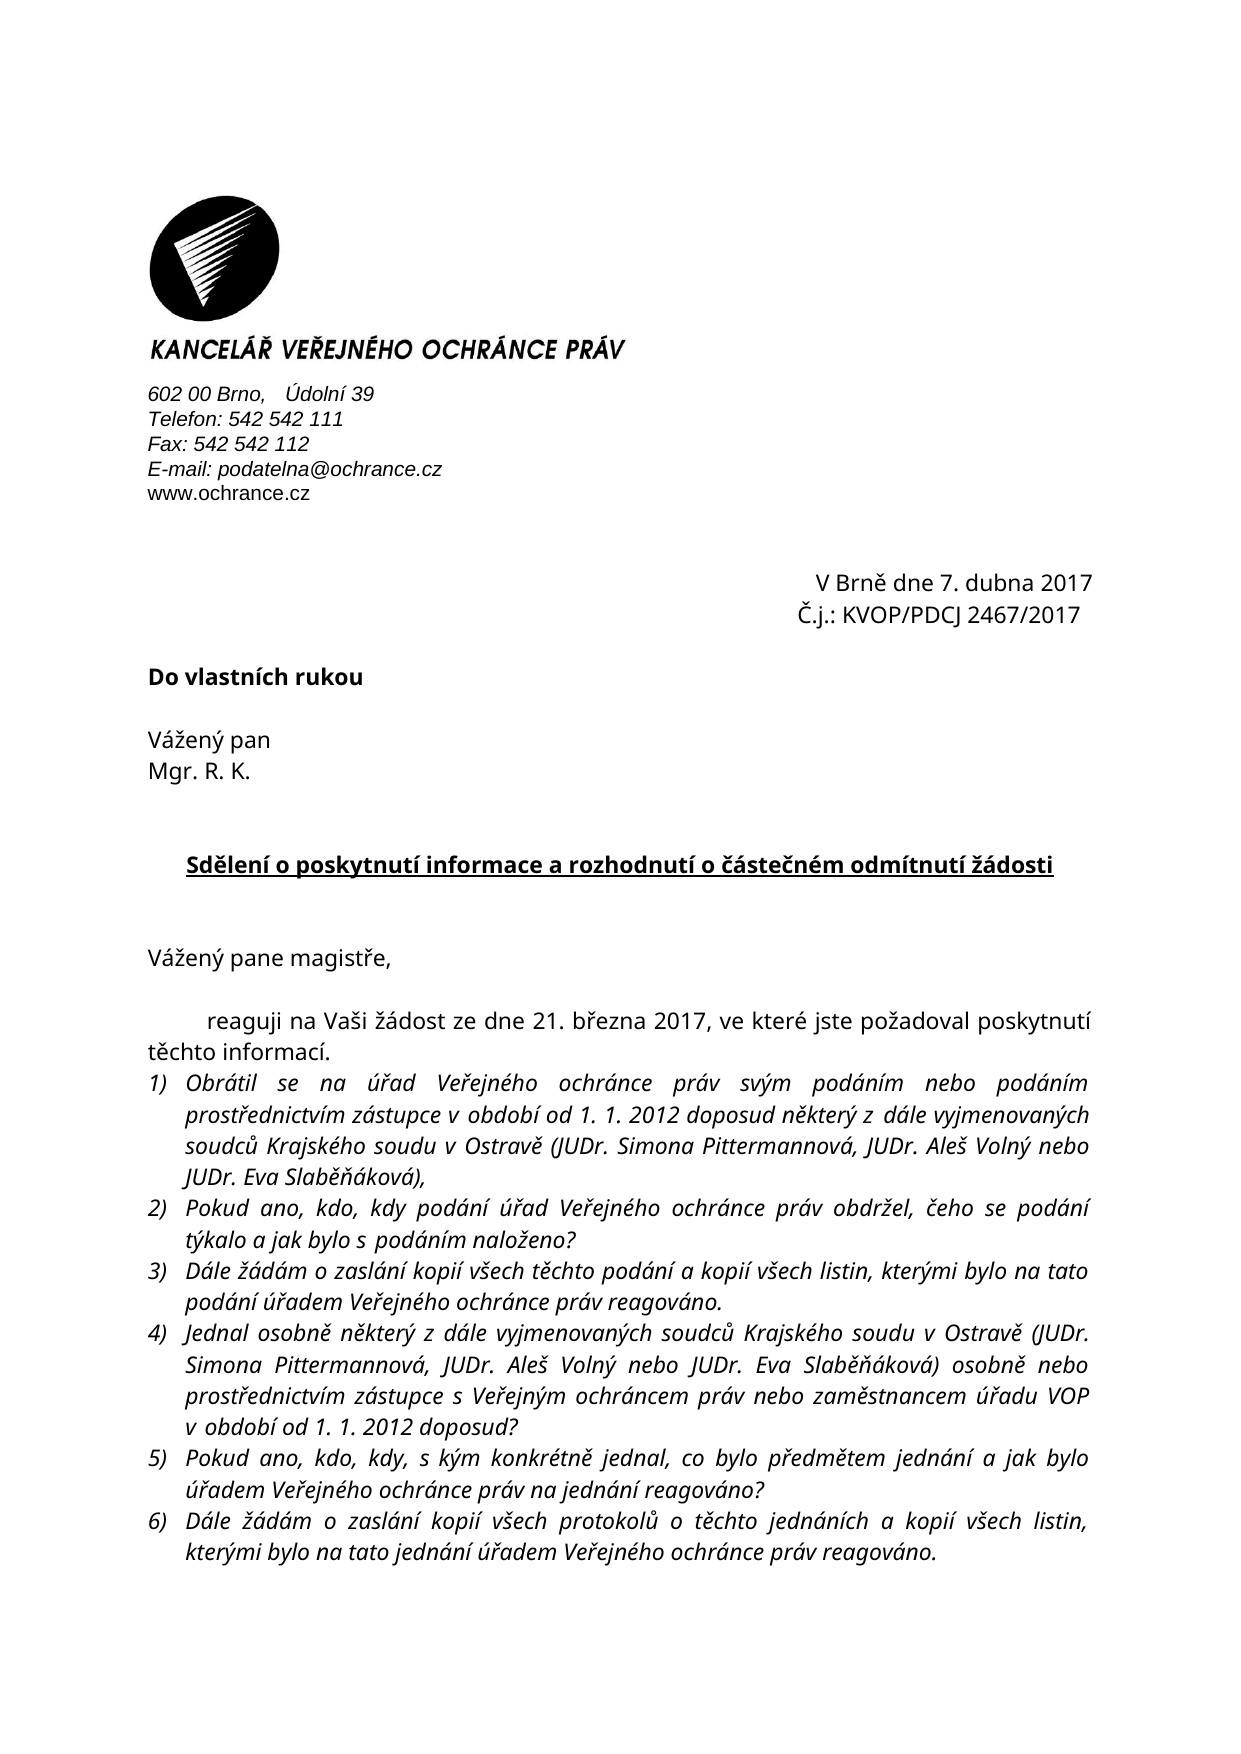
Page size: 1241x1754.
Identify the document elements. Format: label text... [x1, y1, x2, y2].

text V Brně dne 7. dubna 2017 Č.j.: KVOP/PDCJ 2467/2017 [221, 567, 1093, 630]
text Sdělení o poskytnutí informace a rozhodnutí o částečném odmítnutí žádosti [148, 849, 1093, 880]
list Dále žádám o zaslání kopií všech protokolů o těchto jednáních a kopií všech listin, kterými bylo na tato jednání úřadem Veřejného ochránce práv reagováno. [148, 1505, 1093, 1567]
text Mgr. R. K. [148, 755, 1093, 786]
list Pokud ano, kdo, kdy, s kým konkrétně jednal, co bylo předmětem jednání a jak bylo úřadem Veřejného ochránce práv na jednání reagováno? [148, 1442, 1093, 1505]
list Pokud ano, kdo, kdy podání úřad Veřejného ochránce práv obdržel, čeho se podání týkalo a jak bylo s podáním naloženo? [148, 1192, 1093, 1255]
text reaguji na Vaši žádost ze dne 21. března 2017, ve které jste požadoval poskytnutí těchto informací. [148, 1005, 1093, 1067]
list Jednal osobně některý z dále vyjmenovaných soudců Krajského soudu v Ostravě (JUDr. Simona Pittermannová, JUDr. Aleš Volný nebo JUDr. Eva Slaběňáková) osobně nebo prostřednictvím zástupce s Veřejným ochráncem práv nebo zaměstnancem úřadu VOP v období od 1. 1. 2012 doposud? [148, 1317, 1093, 1442]
text Vážený pane magistře, [148, 942, 1093, 974]
list Dále žádám o zaslání kopií všech těchto podání a kopií všech listin, kterými bylo na tato podání úřadem Veřejného ochránce práv reagováno. [148, 1255, 1093, 1317]
text Vážený pan [148, 724, 1093, 755]
text Do vlastních rukou [148, 661, 1093, 692]
list Obrátil se na úřad Veřejného ochránce práv svým podáním nebo podáním prostřednictvím zástupce v období od 1. 1. 2012 doposud některý z dále vyjmenovaných soudců Krajského soudu v Ostravě (JUDr. Simona Pittermannová, JUDr. Aleš Volný nebo JUDr. Eva Slaběňáková), [148, 1067, 1093, 1192]
